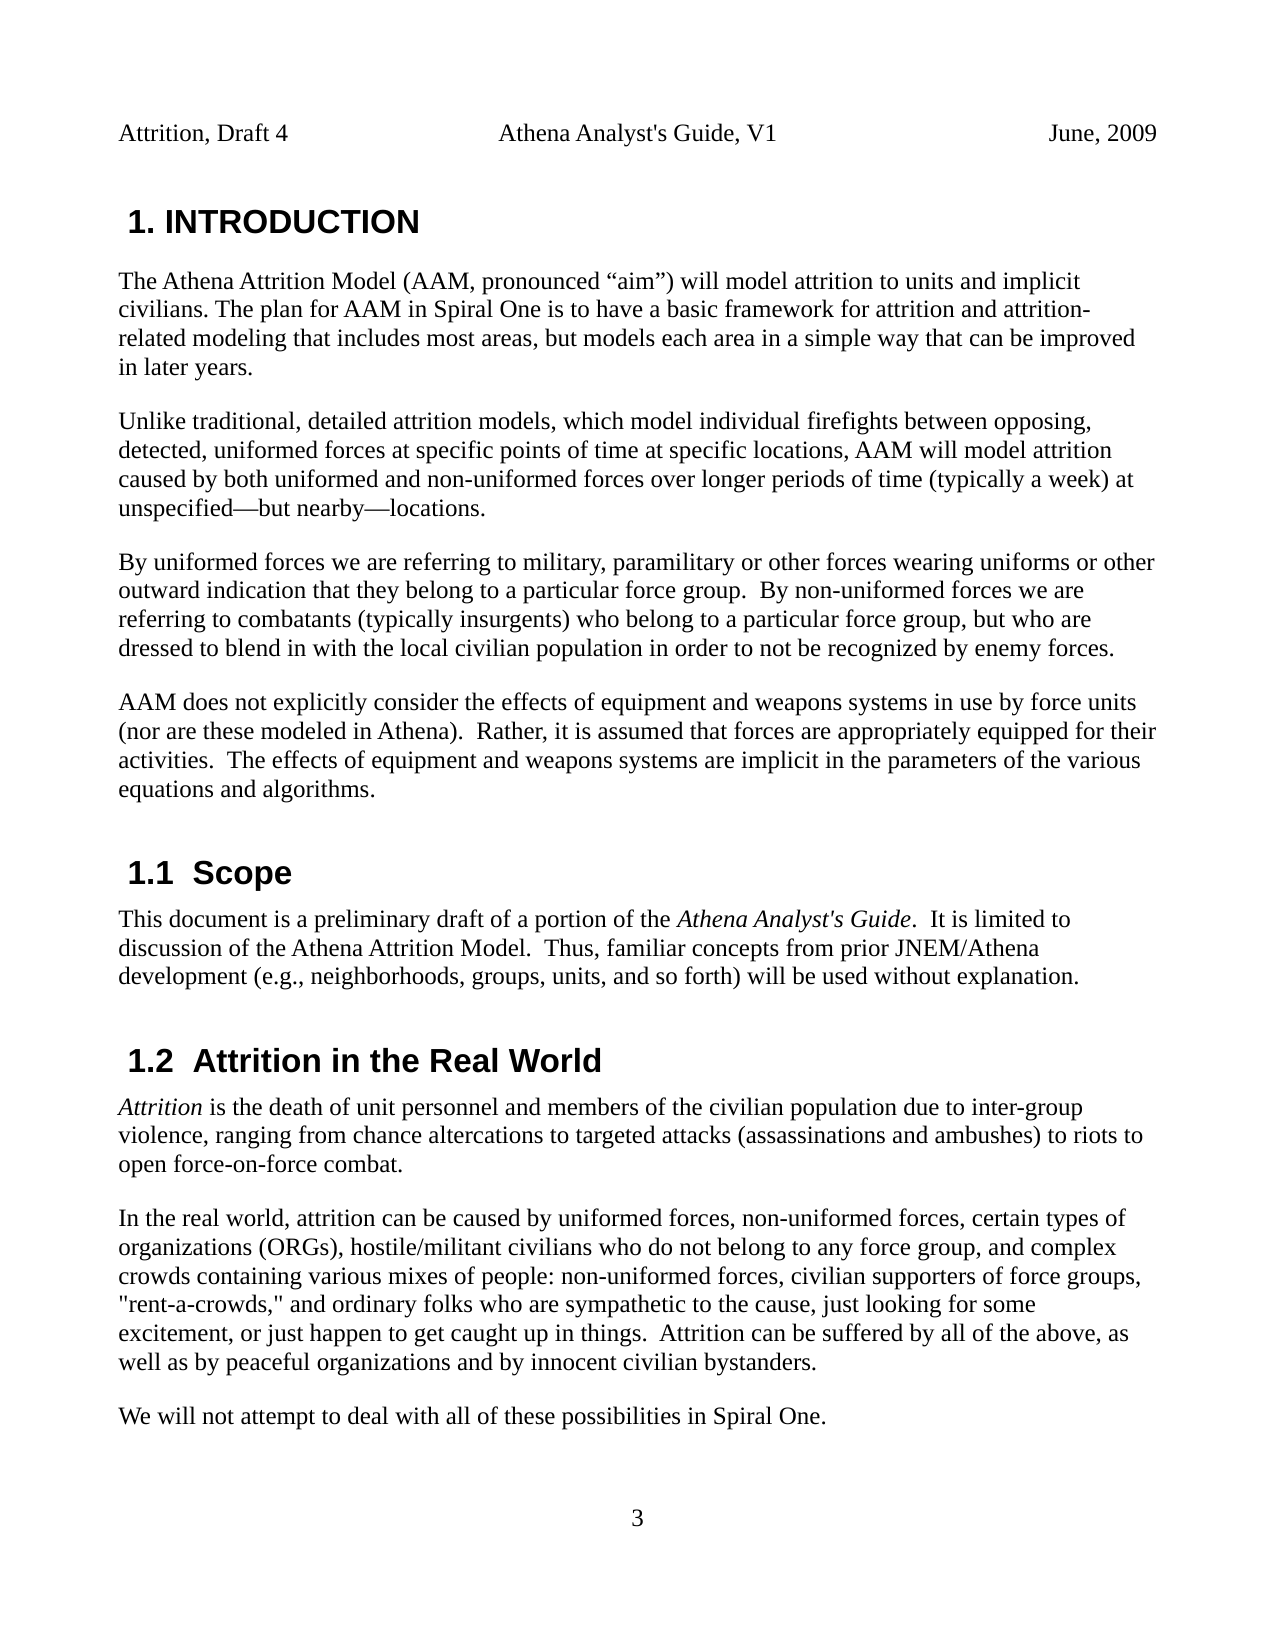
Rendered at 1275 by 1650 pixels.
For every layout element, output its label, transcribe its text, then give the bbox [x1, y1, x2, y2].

text Attrition is the death of unit personnel and members of the civilian population due to inter-group violence, ranging from chance altercations to targeted attacks (assassinations and ambushes) to riots to open force-on-force combat. [118, 1092, 1157, 1178]
text Unlike traditional, detailed attrition models, which model individual firefights between opposing, detected, uniformed forces at specific points of time at specific locations, AAM will model attrition caused by both uniformed and non-uniformed forces over longer periods of time (typically a week) at unspecified—but nearby—locations. [118, 406, 1157, 521]
text The Athena Attrition Model (AAM, pronounced “aim”) will model attrition to units and implicit civilians. The plan for AAM in Spiral One is to have a basic framework for attrition and attrition-related modeling that includes most areas, but models each area in a simple way that can be improved in later years. [118, 266, 1157, 381]
text In the real world, attrition can be caused by uniformed forces, non-uniformed forces, certain types of organizations (ORGs), hostile/militant civilians who do not belong to any force group, and complex crowds containing various mixes of people: non-uniformed forces, civilian supporters of force groups, "rent-a-crowds," and ordinary folks who are sympathetic to the cause, just looking for some excitement, or just happen to get caught up in things. Attrition can be suffered by all of the above, as well as by peaceful organizations and by innocent civilian bystanders. [118, 1203, 1157, 1376]
subtitle Introduction [118, 202, 1157, 240]
subtitle Attrition in the Real World [118, 1041, 1157, 1079]
text By uniformed forces we are referring to military, paramilitary or other forces wearing uniforms or other outward indication that they belong to a particular force group. By non-uniformed forces we are referring to combatants (typically insurgents) who belong to a particular force group, but who are dressed to blend in with the local civilian population in order to not be recognized by enemy forces. [118, 547, 1157, 662]
subtitle Scope [118, 853, 1157, 891]
text AAM does not explicitly consider the effects of equipment and weapons systems in use by force units (nor are these modeled in Athena). Rather, it is assumed that forces are appropriately equipped for their activities. The effects of equipment and weapons systems are implicit in the parameters of the various equations and algorithms. [118, 687, 1157, 802]
text We will not attempt to deal with all of these possibilities in Spiral One. [118, 1401, 1157, 1430]
text This document is a preliminary draft of a portion of the Athena Analyst's Guide. It is limited to discussion of the Athena Attrition Model. Thus, familiar concepts from prior JNEM/Athena development (e.g., neighborhoods, groups, units, and so forth) will be used without explanation. [118, 904, 1157, 990]
